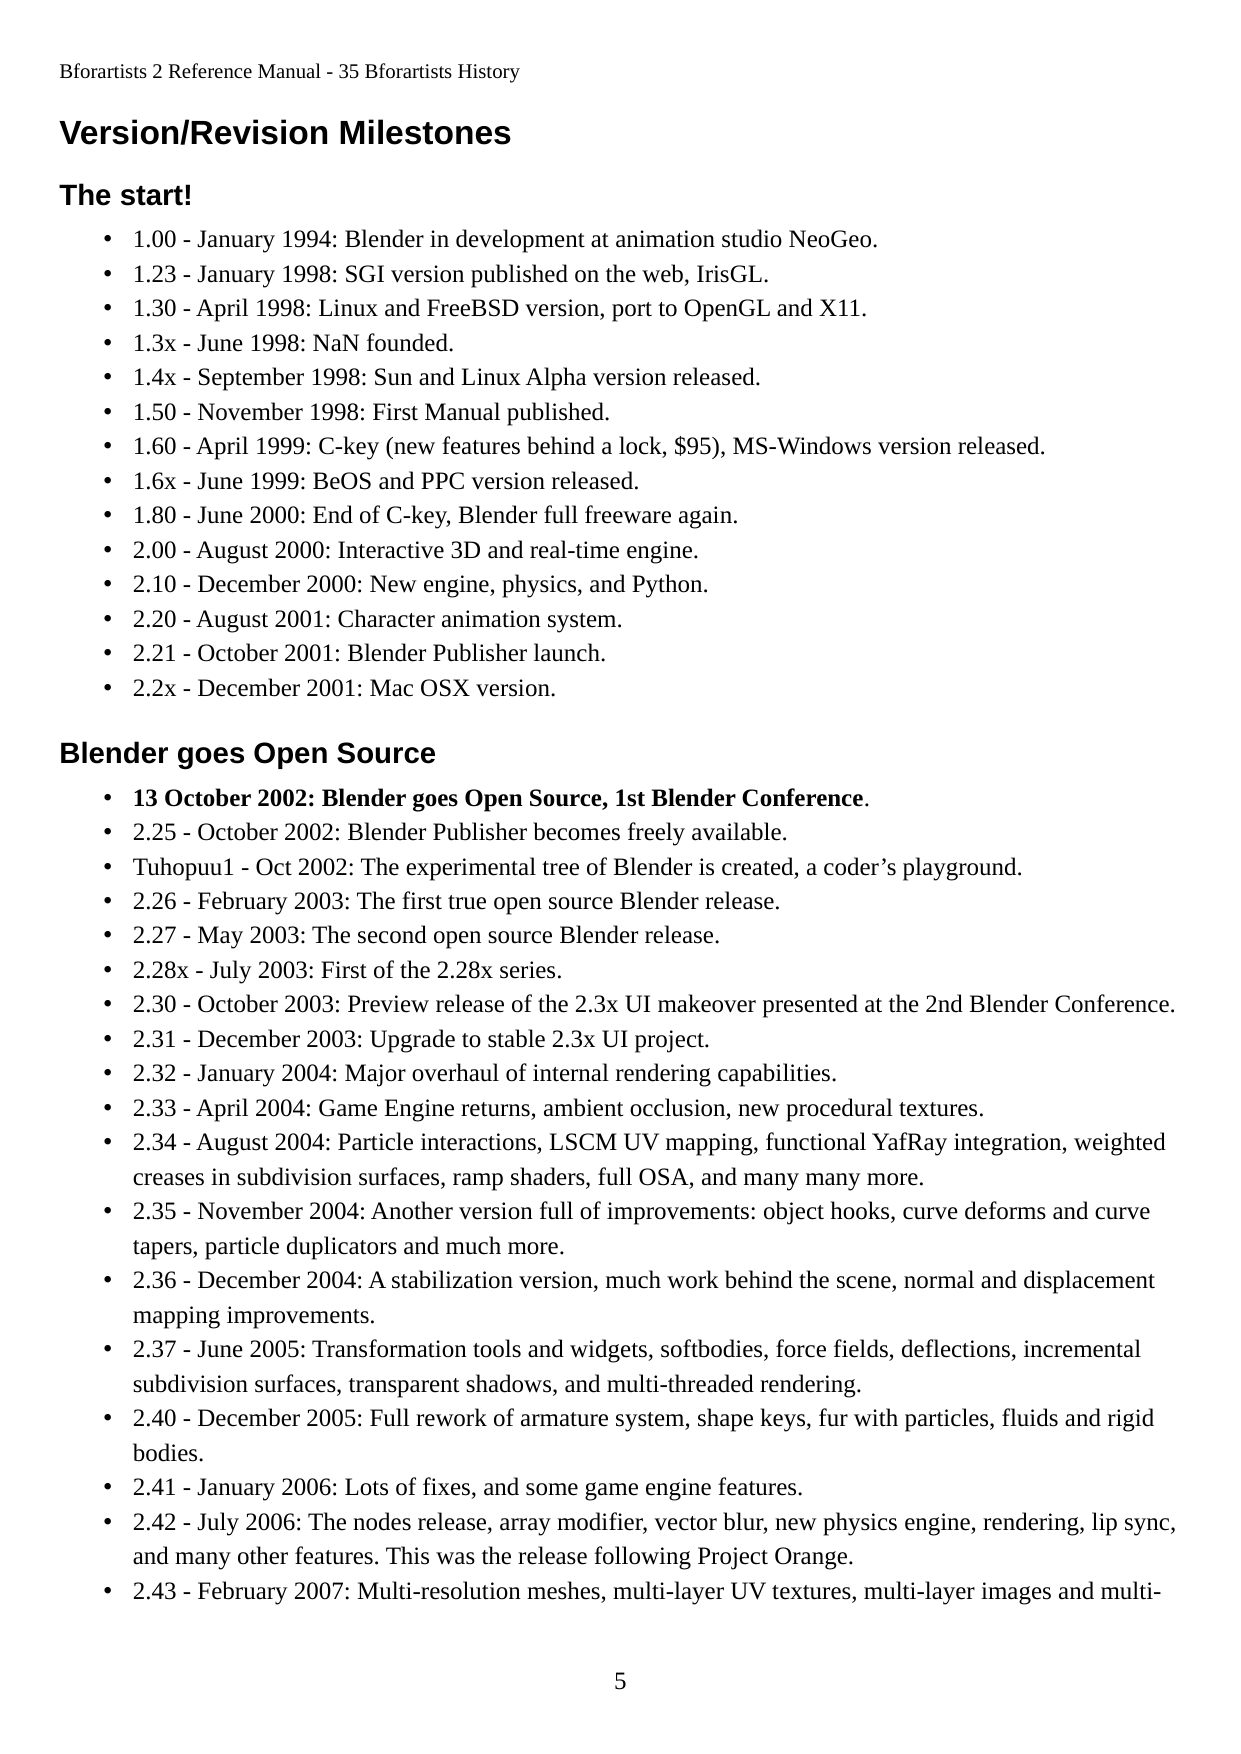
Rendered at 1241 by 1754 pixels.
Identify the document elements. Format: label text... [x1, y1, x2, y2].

list 2.34 - August 2004: Particle interactions, LSCM UV mapping, functional YafRay integration, weighted creases in subdivision surfaces, ramp shaders, full OSA, and many many more. [103, 1127, 1181, 1191]
list 2.28x - July 2003: First of the 2.28x series. [103, 955, 1181, 984]
list 1.80 - June 2000: End of C-key, Blender full freeware again. [103, 500, 1181, 529]
list 2.31 - December 2003: Upgrade to stable 2.3x UI project. [103, 1024, 1181, 1053]
list 13 October 2002: Blender goes Open Source, 1st Blender Conference. [103, 783, 1181, 811]
list 2.21 - October 2001: Blender Publisher launch. [103, 638, 1181, 667]
list 2.43 - February 2007: Multi-resolution meshes, multi-layer UV textures, multi-layer images and multi- [103, 1576, 1181, 1604]
list 2.26 - February 2003: The first true open source Blender release. [103, 886, 1181, 915]
list 1.4x - September 1998: Sun and Linux Alpha version released. [103, 362, 1181, 391]
list 1.60 - April 1999: C-key (new features behind a lock, $95), MS-Windows version released. [103, 431, 1181, 460]
subtitle The start! [59, 178, 1181, 212]
list 2.36 - December 2004: A stabilization version, much work behind the scene, normal and displacement mapping improvements. [103, 1265, 1181, 1329]
list 2.00 - August 2000: Interactive 3D and real-time engine. [103, 535, 1181, 564]
list 2.27 - May 2003: The second open source Blender release. [103, 921, 1181, 949]
list 2.33 - April 2004: Game Engine returns, ambient occlusion, new procedural textures. [103, 1093, 1181, 1122]
list 2.35 - November 2004: Another version full of improvements: object hooks, curve deforms and curve tapers, particle duplicators and much more. [103, 1196, 1181, 1260]
list 1.00 - January 1994: Blender in development at animation studio NeoGeo. [103, 224, 1181, 253]
list 2.10 - December 2000: New engine, physics, and Python. [103, 569, 1181, 598]
list 2.41 - January 2006: Lots of fixes, and some game engine features. [103, 1472, 1181, 1501]
list 2.40 - December 2005: Full rework of armature system, shape keys, fur with particles, fluids and rigid bodies. [103, 1403, 1181, 1467]
list 1.6x - June 1999: BeOS and PPC version released. [103, 466, 1181, 495]
list 2.25 - October 2002: Blender Publisher becomes freely available. [103, 817, 1181, 846]
list 2.37 - June 2005: Transformation tools and widgets, softbodies, force fields, deflections, incremental subdivision surfaces, transparent shadows, and multi-threaded rendering. [103, 1334, 1181, 1398]
list 2.32 - January 2004: Major overhaul of internal rendering capabilities. [103, 1058, 1181, 1087]
list 1.23 - January 1998: SGI version published on the web, IrisGL. [103, 259, 1181, 288]
list 2.2x - December 2001: Mac OSX version. [103, 673, 1181, 702]
list 1.3x - June 1998: NaN founded. [103, 328, 1181, 357]
subtitle Version/Revision Milestones [59, 113, 1181, 151]
list 1.50 - November 1998: First Manual published. [103, 397, 1181, 426]
list 2.30 - October 2003: Preview release of the 2.3x UI makeover presented at the 2nd Blender Conference. [103, 989, 1181, 1018]
list 1.30 - April 1998: Linux and FreeBSD version, port to OpenGL and X11. [103, 293, 1181, 322]
list Tuhopuu1 - Oct 2002: The experimental tree of Blender is created, a coder’s playground. [103, 852, 1181, 880]
subtitle Blender goes Open Source [59, 736, 1181, 770]
list 2.42 - July 2006: The nodes release, array modifier, vector blur, new physics engine, rendering, lip sync, and many other features. This was the release following Project Orange. [103, 1507, 1181, 1570]
list 2.20 - August 2001: Character animation system. [103, 604, 1181, 633]
